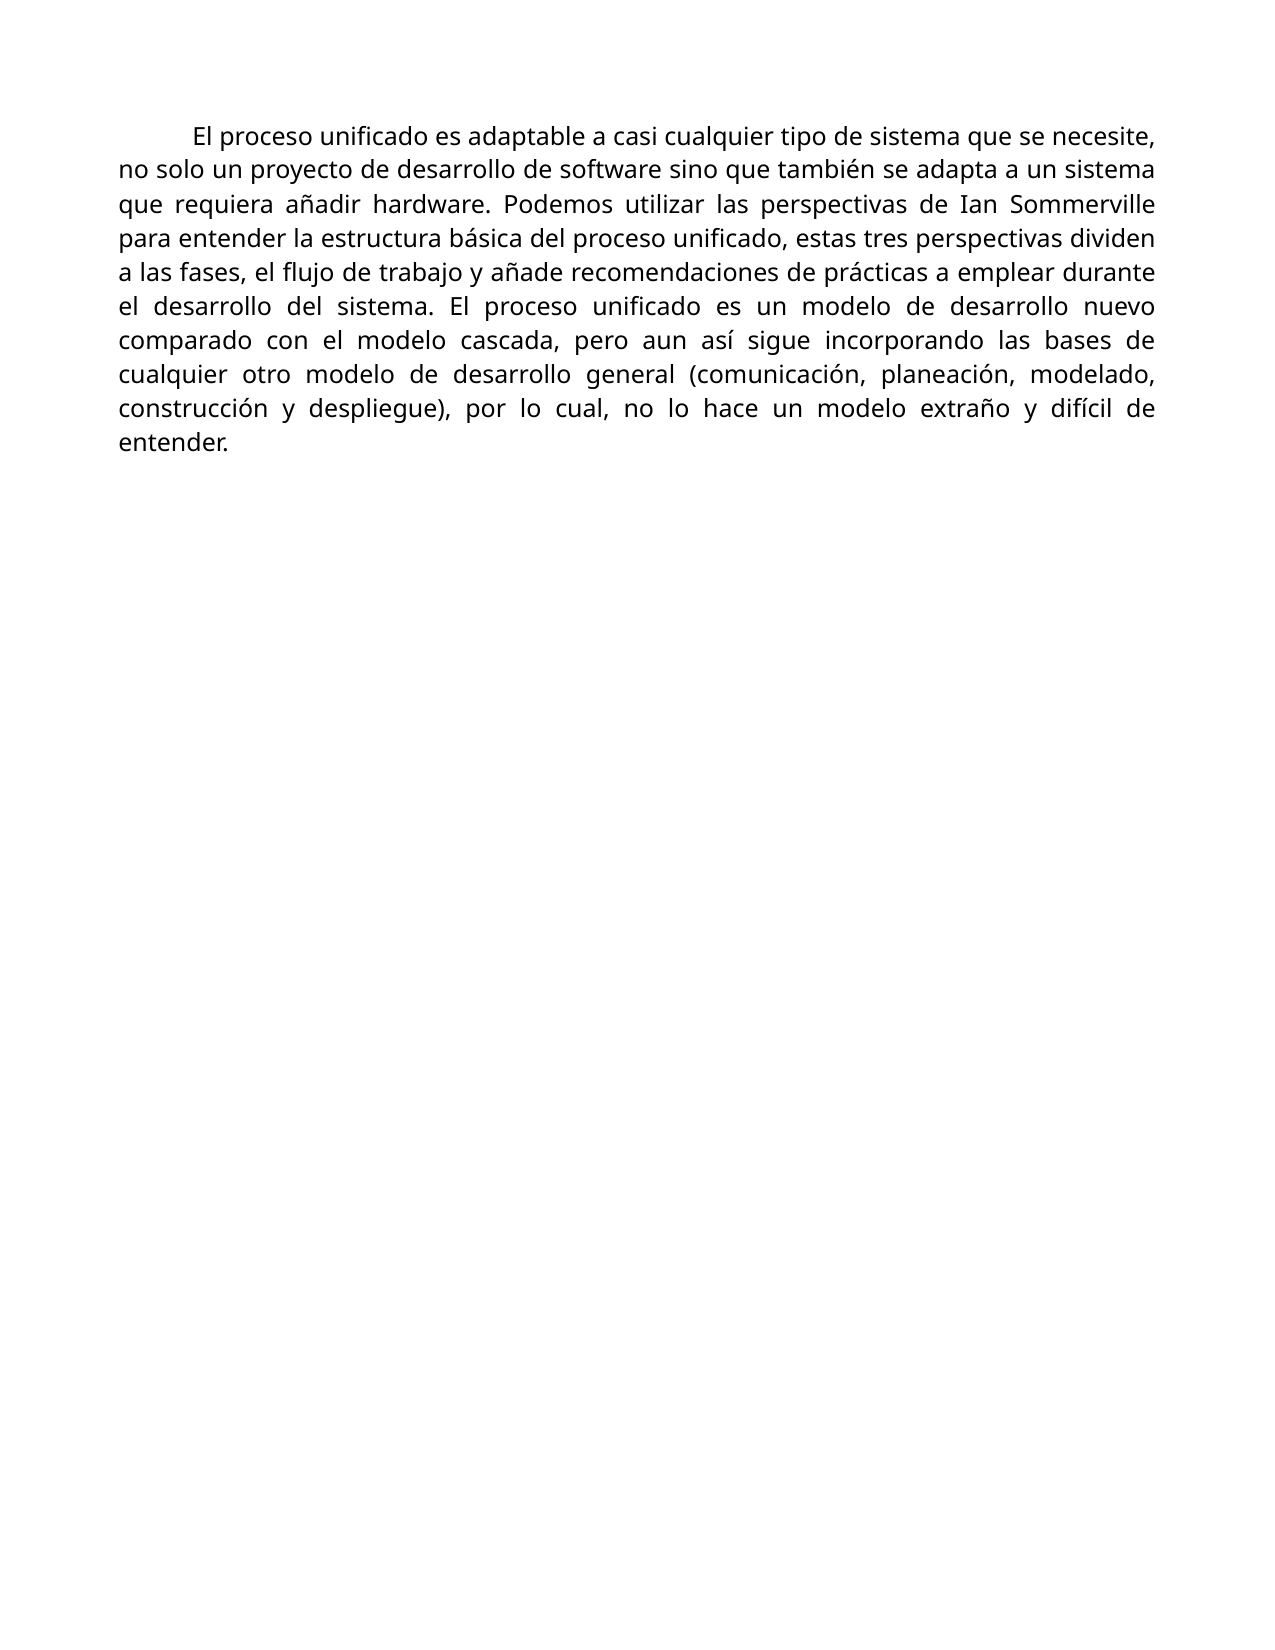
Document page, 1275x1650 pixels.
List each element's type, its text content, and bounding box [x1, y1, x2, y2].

text El proceso unificado es adaptable a casi cualquier tipo de sistema que se necesite, no solo un proyecto de desarrollo de software sino que también se adapta a un sistema que requiera añadir hardware. Podemos utilizar las perspectivas de Ian Sommerville para entender la estructura básica del proceso unificado, estas tres perspectivas dividen a las fases, el flujo de trabajo y añade recomendaciones de prácticas a emplear durante el desarrollo del sistema. El proceso unificado es un modelo de desarrollo nuevo comparado con el modelo cascada, pero aun así sigue incorporando las bases de cualquier otro modelo de desarrollo general (comunicación, planeación, modelado, construcción y despliegue), por lo cual, no lo hace un modelo extraño y difícil de entender. [118, 118, 1157, 459]
